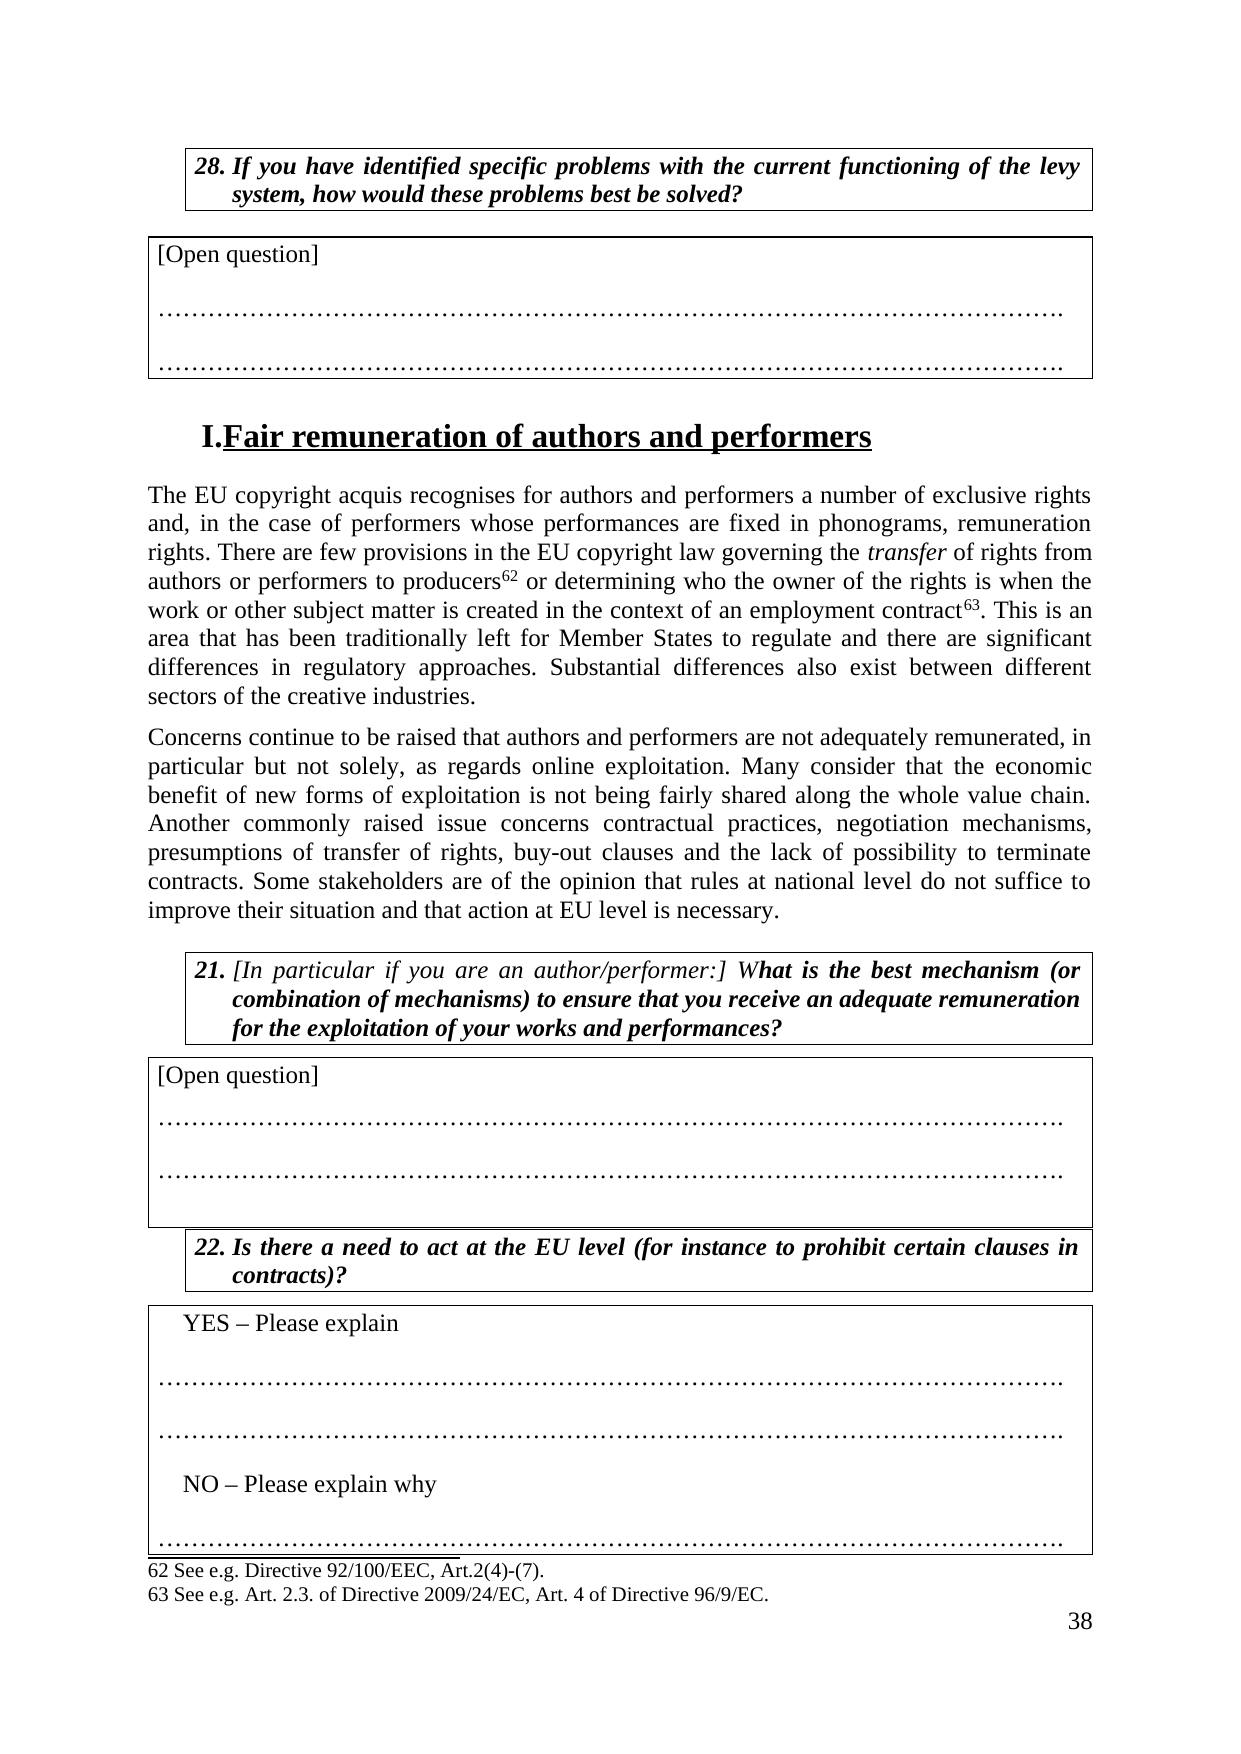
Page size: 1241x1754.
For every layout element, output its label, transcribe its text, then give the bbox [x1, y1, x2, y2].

text ………………………………………………………………………………………………. [149, 1358, 1092, 1390]
list Is there a need to act at the EU level (for instance to prohibit certain clauses in contracts)? [186, 1230, 1092, 1291]
text [Open question] [149, 238, 1092, 268]
text ………………………………………………………………………………………………. [149, 1520, 1092, 1554]
text ………………………………………………………………………………………………. [149, 290, 1092, 322]
text Concerns continue to be raised that authors and performers are not adequately remunerated, in particular but not solely, as regards online exploitation. Many consider that the economic benefit of new forms of exploitation is not being fairly shared along the whole value chain. Another commonly raised issue concerns contractual practices, negotiation mechanisms, presumptions of transfer of rights, buy-out clauses and the lack of possibility to terminate contracts. Some stakeholders are of the opinion that rules at national level do not suffice to improve their situation and that action at EU level is necessary. [148, 722, 1093, 923]
text ………………………………………………………………………………………………. [149, 1412, 1092, 1444]
list [In particular if you are an author/performer:] What is the best mechanism (or combination of mechanisms) to ensure that you receive an adequate remuneration for the exploitation of your works and performances? [186, 953, 1092, 1044]
text  YES – Please explain [149, 1306, 1092, 1337]
text  NO – Please explain why [149, 1466, 1092, 1498]
text ………………………………………………………………………………………………. [149, 1098, 1092, 1130]
text ………………………………………………………………………………………………. [149, 1152, 1092, 1184]
text [Open question] [149, 1058, 1092, 1089]
text See e.g. Art. 2.3. of Directive 2009/24/EC, Art. 4 of Directive 96/9/EC. [148, 1582, 1093, 1606]
text See e.g. Directive 92/100/EEC, Art.2(4)-(7). [148, 1558, 1093, 1582]
text The EU copyright acquis recognises for authors and performers a number of exclusive rights and, in the case of performers whose performances are fixed in phonograms, remuneration rights. There are few provisions in the EU copyright law governing the transfer of rights from authors or performers to producers or determining who the owner of the rights is when the work or other subject matter is created in the context of an employment contract. This is an area that has been traditionally left for Member States to regulate and there are significant differences in regulatory approaches. Substantial differences also exist between different sectors of the creative industries. [148, 480, 1093, 710]
text ………………………………………………………………………………………………. [149, 344, 1092, 378]
title Fair remuneration of authors and performers [185, 416, 1093, 455]
list If you have identified specific problems with the current functioning of the levy system, how would these problems best be solved? [186, 149, 1092, 210]
